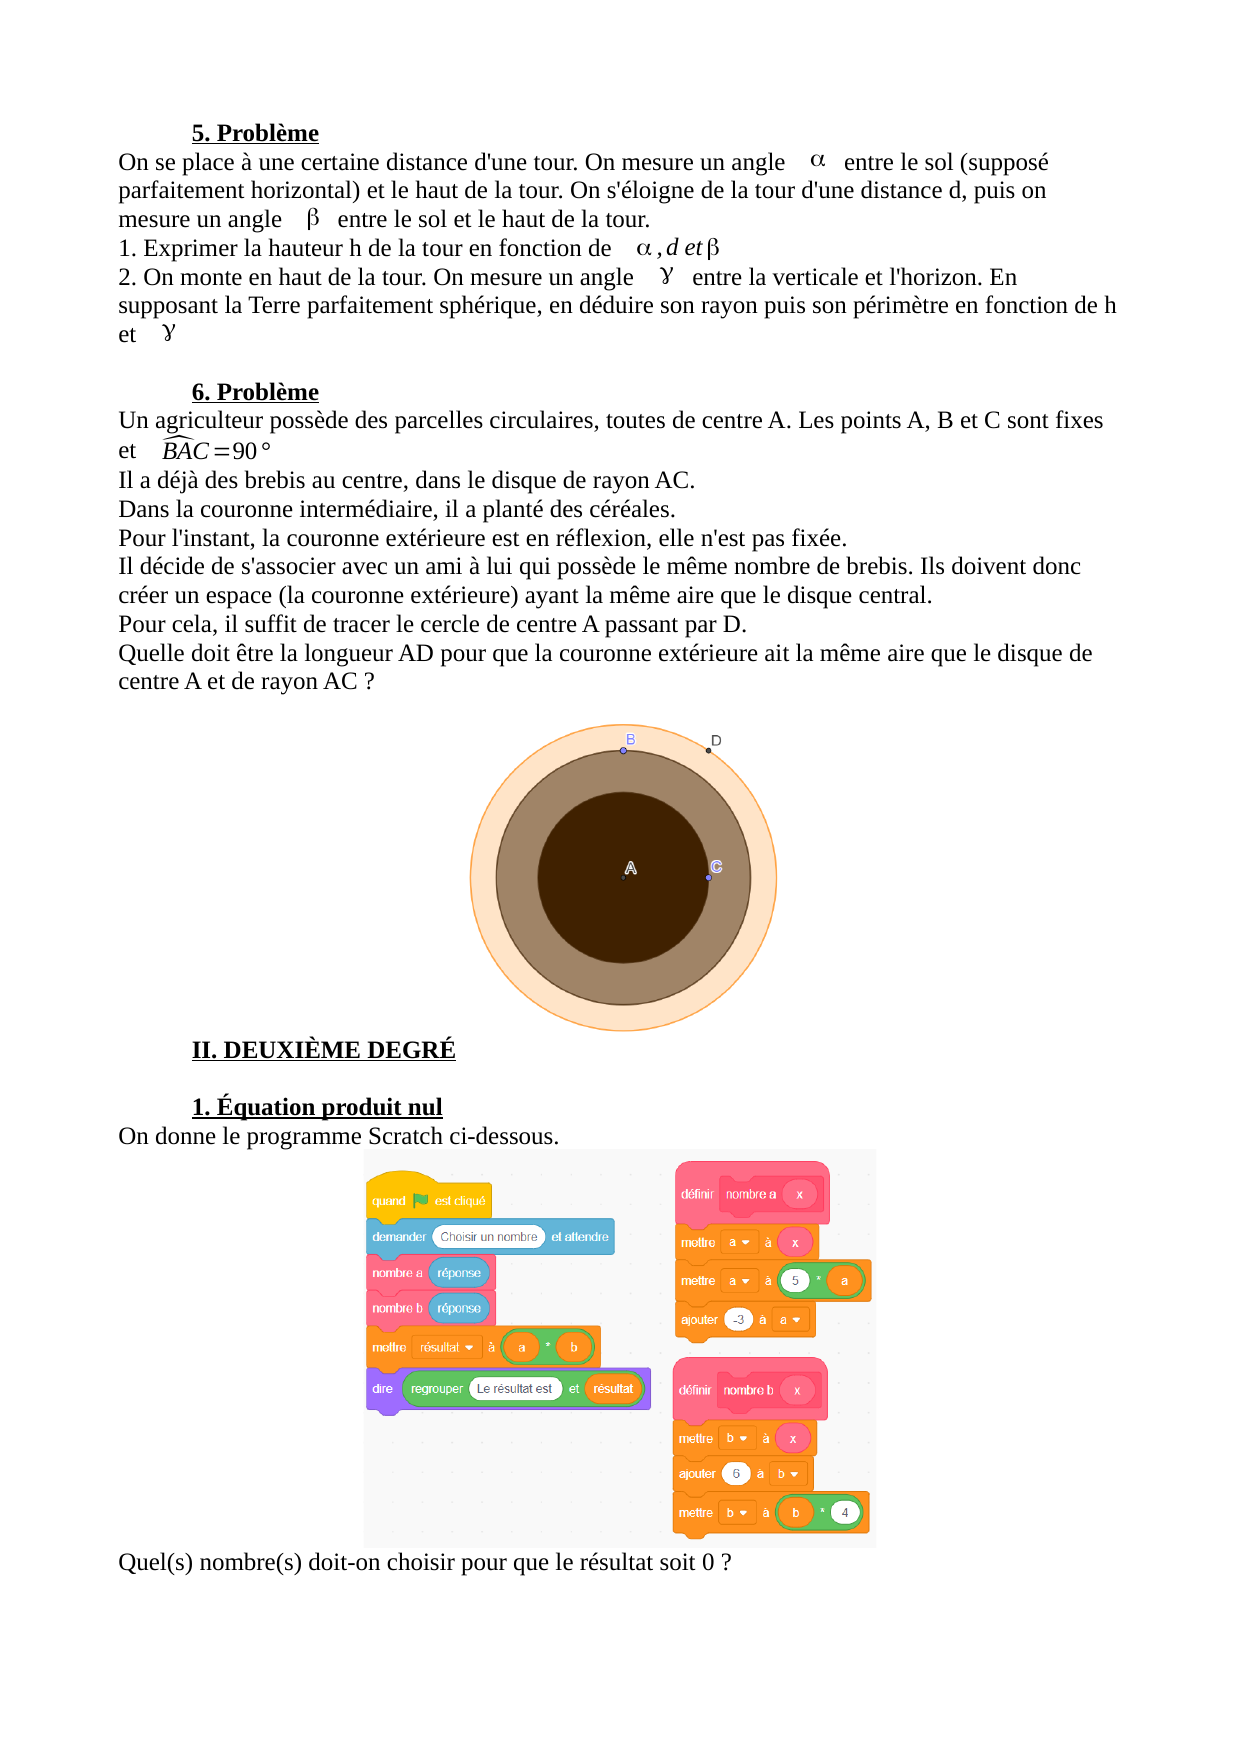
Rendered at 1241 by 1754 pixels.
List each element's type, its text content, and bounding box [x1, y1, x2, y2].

text 2. On monte en haut de la tour. On mesure un angle entre la verticale et l'horizon. En supposant la Terre parfaitement sphérique, en déduire son rayon puis son périmètre en fonction de h et [118, 262, 1122, 348]
text Il décide de s'associer avec un ami à lui qui possède le même nombre de brebis. Ils doivent donc créer un espace (la couronne extérieure) ayant la même aire que le disque central. [118, 551, 1122, 609]
text Pour cela, il suffit de tracer le cercle de centre A passant par D. [118, 609, 1122, 638]
text On donne le programme Scratch ci-dessous. [118, 1121, 1122, 1150]
text Quel(s) nombre(s) doit-on choisir pour que le résultat soit 0 ? [118, 1150, 1122, 1576]
picture [363, 1149, 877, 1548]
text Dans la couronne intermédiaire, il a planté des céréales. [118, 494, 1122, 523]
text 5. Problème [118, 118, 1122, 147]
text Quelle doit être la longueur AD pour que la couronne extérieure ait la même aire que le disque de centre A et de rayon AC ? [118, 638, 1122, 695]
text 6. Problème [118, 377, 1122, 406]
text Pour l'instant, la couronne extérieure est en réflexion, elle n'est pas fixée. [118, 523, 1122, 551]
text 1. Équation produit nul [118, 1092, 1122, 1121]
text II. DEUXIÈME DEGRÉ [118, 724, 1122, 1063]
text On se place à une certaine distance d'une tour. On mesure un angle entre le sol (supposé parfaitement horizontal) et le haut de la tour. On s'éloigne de la tour d'une distance d, puis on mesure un angle entre le sol et le haut de la tour. [118, 147, 1122, 233]
text Un agriculteur possède des parcelles circulaires, toutes de centre A. Les points A, B et C sont fixes et [118, 406, 1122, 465]
text Il a déjà des brebis au centre, dans le disque de rayon AC. [118, 465, 1122, 494]
picture [459, 723, 781, 1035]
text 1. Exprimer la hauteur h de la tour en fonction de [118, 233, 1122, 262]
